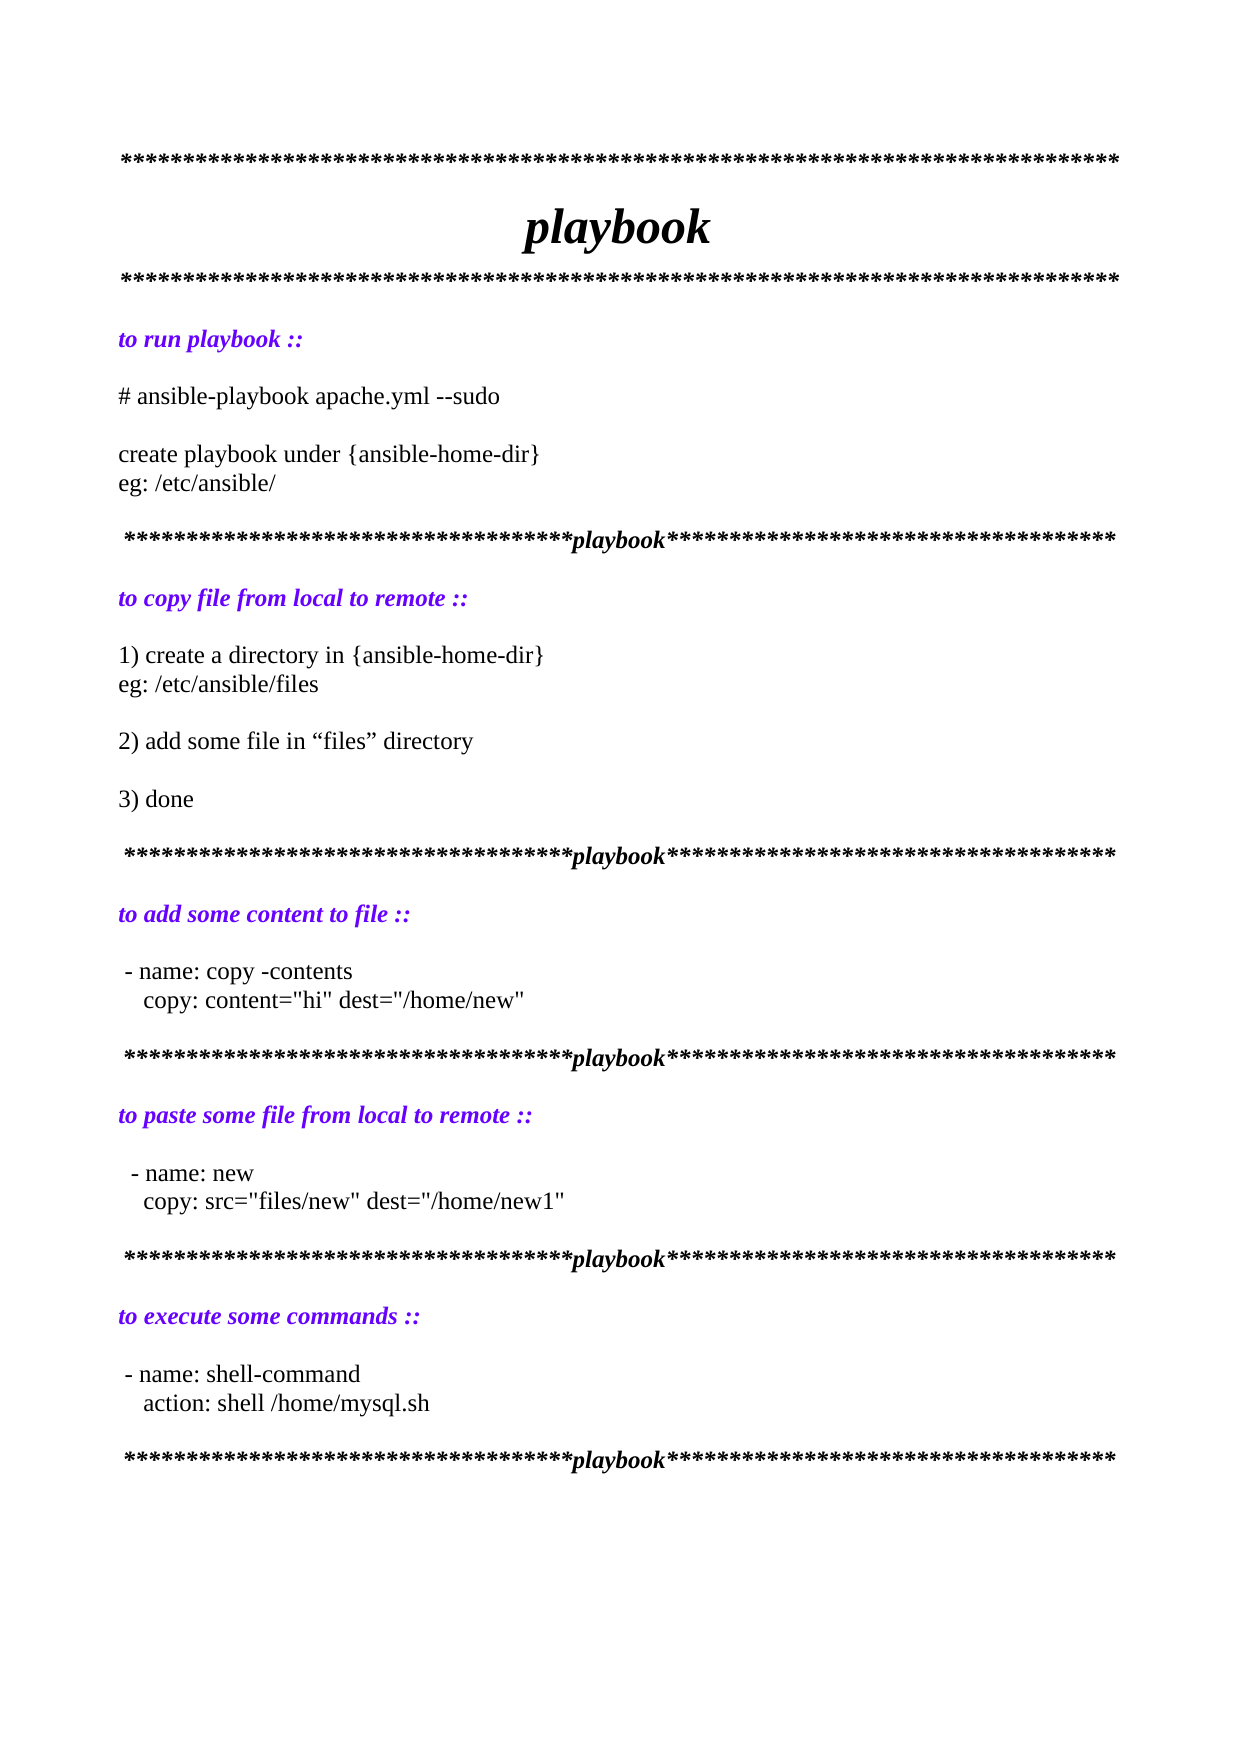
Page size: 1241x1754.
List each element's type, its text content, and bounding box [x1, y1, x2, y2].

text copy: content="hi" dest="/home/new" [118, 985, 1122, 1014]
text copy: src="files/new" dest="/home/new1" [118, 1186, 1122, 1215]
text # ansible-playbook apache.yml --sudo [118, 381, 1122, 410]
text ************************************playbook************************************ [118, 1043, 1122, 1071]
text - name: shell-command [118, 1359, 1122, 1388]
text ************************************playbook************************************ [118, 1445, 1122, 1474]
text - name: copy -contents [118, 956, 1122, 985]
text - name: new [118, 1158, 1122, 1186]
text to add some content to file :: [118, 899, 1122, 928]
text create playbook under {ansible-home-dir} [118, 439, 1122, 468]
subtitle playbook [118, 196, 1122, 254]
text 2) add some file in “files” directory [118, 726, 1122, 755]
text to paste some file from local to remote :: [118, 1100, 1122, 1129]
text ******************************************************************************** [118, 266, 1122, 295]
text ******************************************************************************** [118, 147, 1122, 176]
text eg: /etc/ansible/files [118, 669, 1122, 698]
text 3) done [118, 784, 1122, 813]
text action: shell /home/mysql.sh [118, 1388, 1122, 1416]
text to copy file from local to remote :: [118, 583, 1122, 611]
text ************************************playbook************************************ [118, 1244, 1122, 1273]
text to run playbook :: [118, 324, 1122, 353]
text ************************************playbook************************************ [118, 525, 1122, 554]
text ************************************playbook************************************ [118, 841, 1122, 870]
text eg: /etc/ansible/ [118, 468, 1122, 496]
text to execute some commands :: [118, 1301, 1122, 1330]
text 1) create a directory in {ansible-home-dir} [118, 640, 1122, 669]
